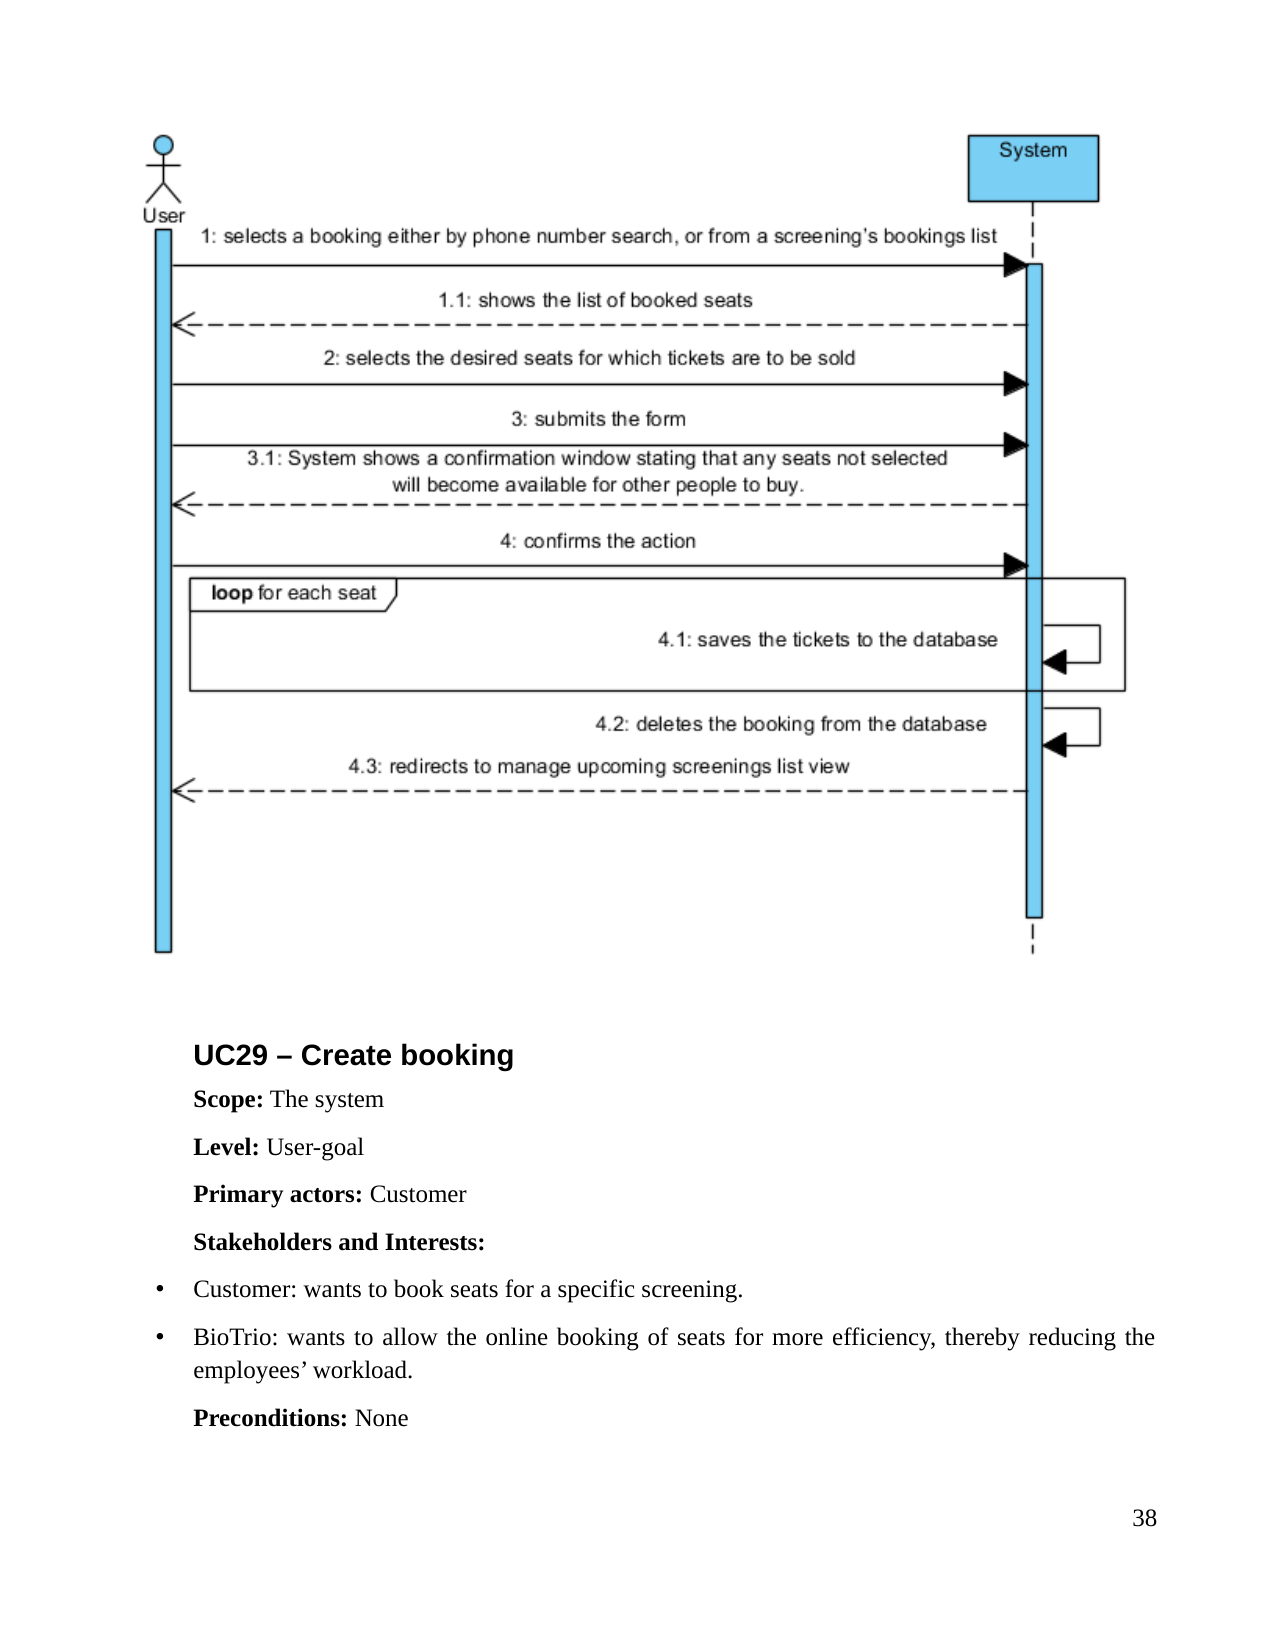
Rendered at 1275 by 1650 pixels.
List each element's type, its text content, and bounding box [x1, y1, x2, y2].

text Scope: The system [118, 1084, 1157, 1113]
text Primary actors: Customer [118, 1179, 1157, 1208]
text Level: User-goal [118, 1132, 1157, 1160]
text Preconditions: None [118, 1403, 1157, 1431]
list Customer: wants to book seats for a specific screening. [156, 1274, 1157, 1303]
subtitle UC29 – Create booking [118, 1038, 1157, 1071]
list BioTrio: wants to allow the online booking of seats for more efficiency, thereby reducing the employees’ workload. [156, 1322, 1157, 1384]
picture [127, 118, 1148, 972]
text Stakeholders and Interests: [118, 1227, 1157, 1256]
